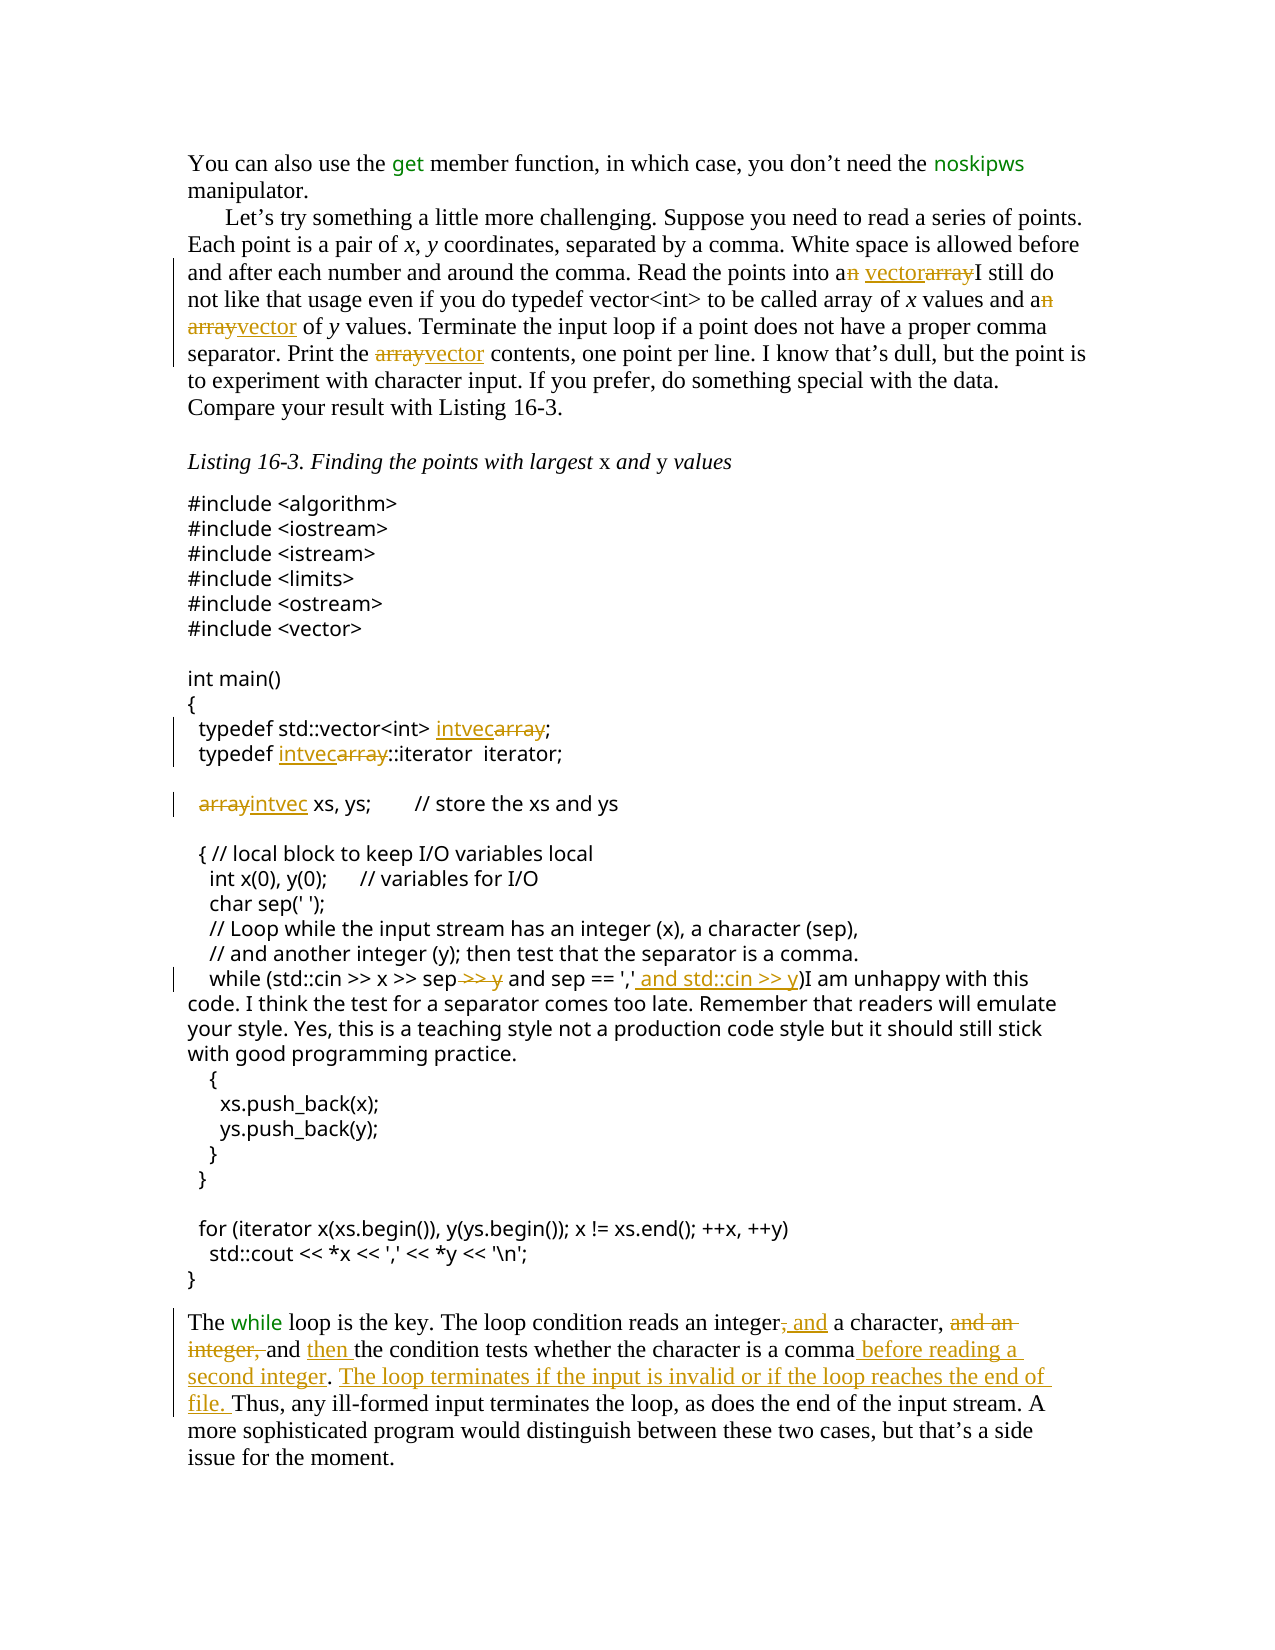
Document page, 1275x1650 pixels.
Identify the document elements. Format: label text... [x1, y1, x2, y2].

text You can also use the get member function, in which case, you don’t need the noskipws manipulator. [187, 150, 1087, 204]
text typedef std::vector<int> intvec; [187, 717, 1072, 742]
text typedef intvec::iterator iterator; [187, 742, 1072, 767]
text #include <istream> [187, 542, 1072, 567]
text The while loop is the key. The loop condition reads an integer and a character, and then the condition tests whether the character is a comma before reading a second integer. The loop terminates if the input is invalid or if the loop reaches the end of file. Thus, any ill-formed input terminates the loop, as does the end of the input stream. A more sophisticated program would distinguish between these two cases, but that’s a side issue for the moment. [187, 1308, 1087, 1471]
text { // local block to keep I/O variables local [187, 842, 1072, 867]
text #include <iostream> [187, 517, 1072, 542]
text for (iterator x(xs.begin()), y(ys.begin()); x != xs.end(); ++x, ++y) [187, 1217, 1072, 1242]
text int x(0), y(0); // variables for I/O [187, 867, 1072, 892]
text // and another integer (y); then test that the separator is a comma. [187, 942, 1072, 967]
text { [187, 692, 1072, 717]
text xs.push_back(x); [187, 1092, 1072, 1117]
text #include <limits> [187, 567, 1072, 592]
text } [187, 1267, 1072, 1292]
text int main() [187, 667, 1072, 692]
text } [187, 1167, 1072, 1192]
text // Loop while the input stream has an integer (x), a character (sep), [187, 917, 1072, 942]
text while (std::cin >> x >> sep and sep == ',' and std::cin >> y)I am unhappy with this code. I think the test for a separator comes too late. Remember that readers will emulate your style. Yes, this is a teaching style not a production code style but it should still stick with good programming practice. [187, 967, 1072, 1067]
text Let’s try something a little more challenging. Suppose you need to read a series of points. Each point is a pair of x, y coordinates, separated by a comma. White space is allowed before and after each number and around the comma. Read the points into a vectorI still do not like that usage even if you do typedef vector<int> to be called array of x values and a vector of y values. Terminate the input loop if a point does not have a proper comma separator. Print the vector contents, one point per line. I know that’s dull, but the point is to experiment with character input. If you prefer, do something special with the data. Compare your result with Listing 16-3. [187, 204, 1087, 421]
text { [187, 1067, 1072, 1092]
text char sep(' '); [187, 892, 1072, 917]
text #include <ostream> [187, 592, 1072, 617]
text std::cout << *x << ',' << *y << '\n'; [187, 1242, 1072, 1267]
text ys.push_back(y); [187, 1117, 1072, 1142]
text Listing 16-3. Finding the points with largest x and y values [187, 446, 1087, 475]
text #include <vector> [187, 617, 1072, 642]
text } [187, 1142, 1072, 1167]
text #include <algorithm> [187, 492, 1072, 517]
text intvec xs, ys; // store the xs and ys [187, 792, 1072, 817]
